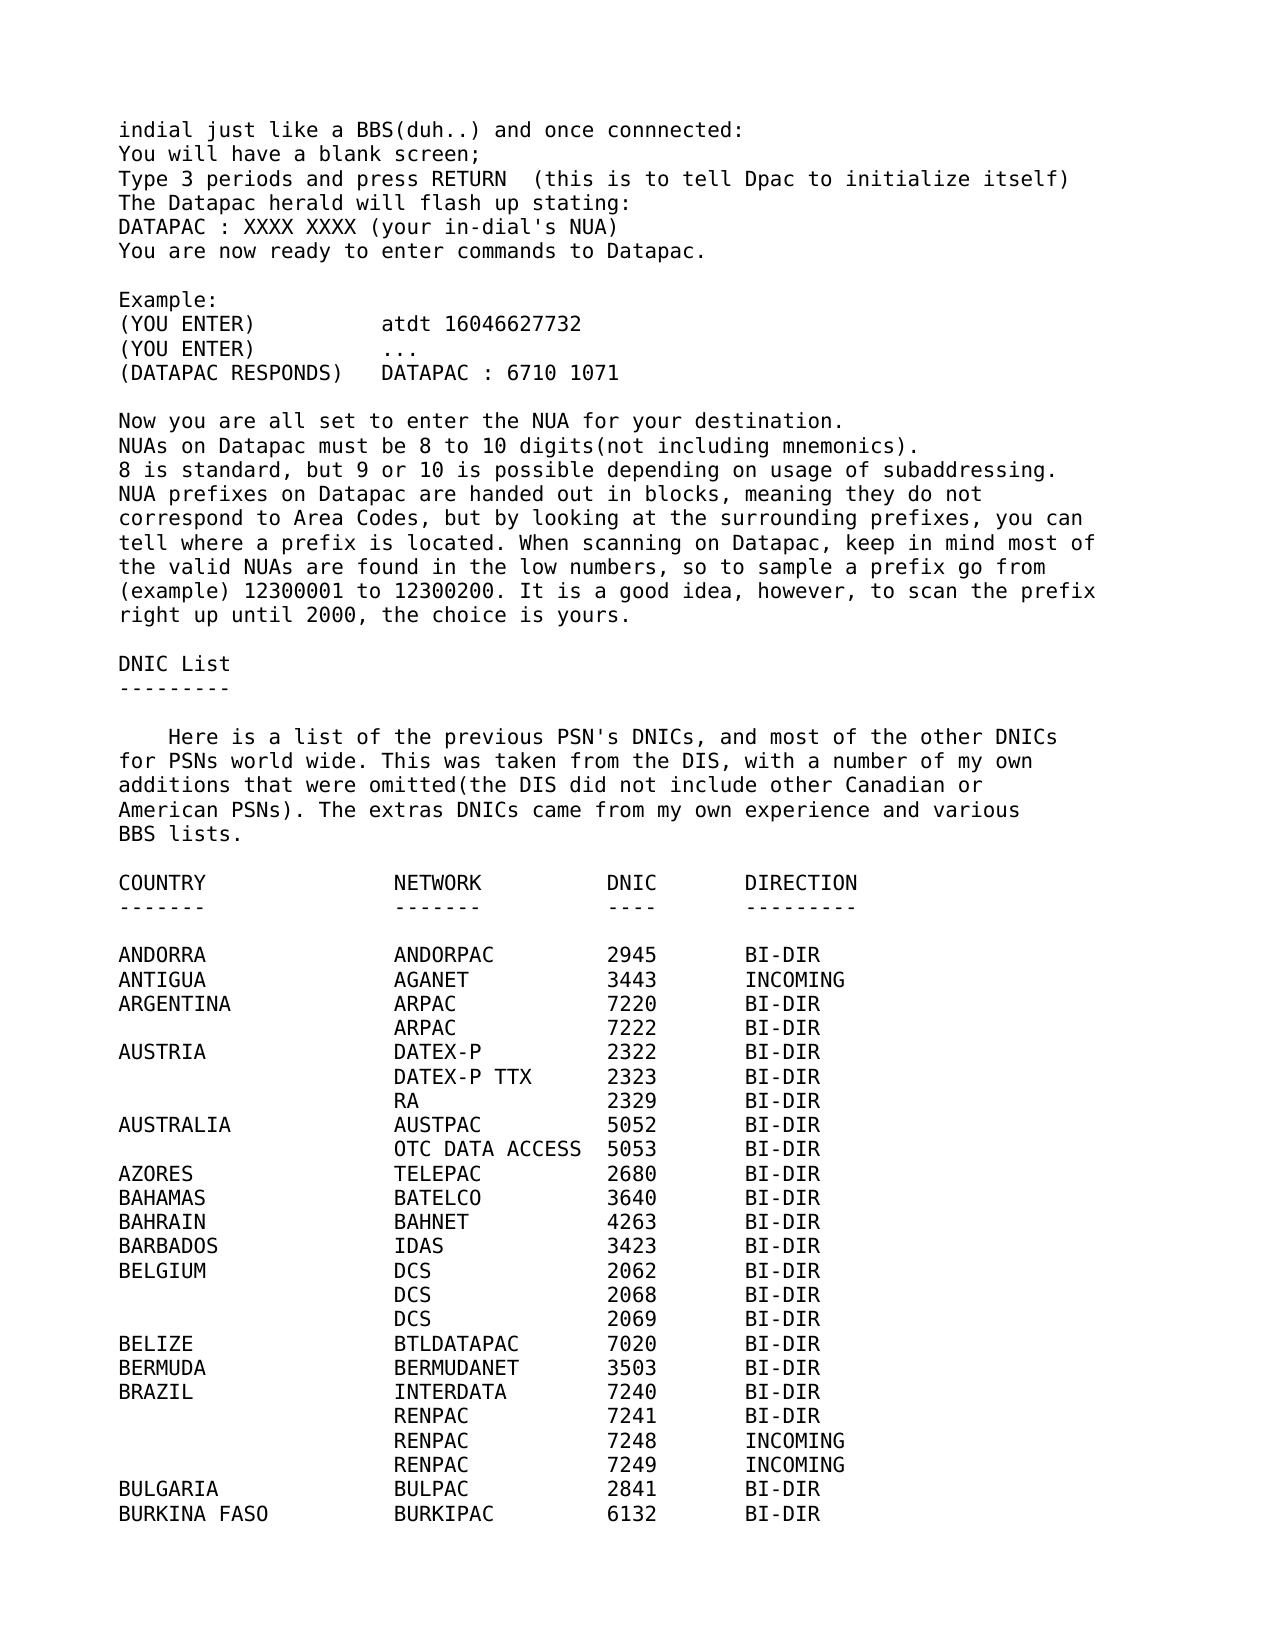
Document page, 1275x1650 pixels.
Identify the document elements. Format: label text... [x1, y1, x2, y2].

text indial just like a BBS(duh..) and once connnected: [118, 118, 1157, 142]
text for PSNs world wide. This was taken from the DIS, with a number of my own [118, 749, 1157, 773]
text (example) 12300001 to 12300200. It is a good idea, however, to scan the prefix [118, 579, 1157, 603]
text DNIC List [118, 652, 1157, 676]
text AUSTRIA DATEX-P 2322 BI-DIR [118, 1040, 1157, 1065]
text BULGARIA BULPAC 2841 BI-DIR [118, 1477, 1157, 1502]
text OTC DATA ACCESS 5053 BI-DIR [118, 1137, 1157, 1162]
text (YOU ENTER) atdt 16046627732 [118, 312, 1157, 337]
text BARBADOS IDAS 3423 BI-DIR [118, 1234, 1157, 1259]
text ANTIGUA AGANET 3443 INCOMING [118, 968, 1157, 992]
text RENPAC 7249 INCOMING [118, 1453, 1157, 1477]
text --------- [118, 676, 1157, 701]
text Now you are all set to enter the NUA for your destination. [118, 409, 1157, 434]
text RENPAC 7241 BI-DIR [118, 1404, 1157, 1429]
text AZORES TELEPAC 2680 BI-DIR [118, 1162, 1157, 1186]
text the valid NUAs are found in the low numbers, so to sample a prefix go from [118, 555, 1157, 579]
text DCS 2068 BI-DIR [118, 1283, 1157, 1307]
text Example: [118, 288, 1157, 312]
text BURKINA FASO BURKIPAC 6132 BI-DIR [118, 1502, 1157, 1526]
text Type 3 periods and press RETURN (this is to tell Dpac to initialize itself) [118, 167, 1157, 191]
text ANDORRA ANDORPAC 2945 BI-DIR [118, 943, 1157, 968]
text DATAPAC : XXXX XXXX (your in-dial's NUA) [118, 215, 1157, 239]
text correspond to Area Codes, but by looking at the surrounding prefixes, you can [118, 506, 1157, 531]
text BAHRAIN BAHNET 4263 BI-DIR [118, 1210, 1157, 1234]
text American PSNs). The extras DNICs came from my own experience and various [118, 798, 1157, 822]
text tell where a prefix is located. When scanning on Datapac, keep in mind most of [118, 531, 1157, 555]
text (YOU ENTER) ... [118, 337, 1157, 361]
text 8 is standard, but 9 or 10 is possible depending on usage of subaddressing. [118, 458, 1157, 482]
text DCS 2069 BI-DIR [118, 1307, 1157, 1332]
text ARPAC 7222 BI-DIR [118, 1016, 1157, 1040]
text BBS lists. [118, 822, 1157, 846]
text (DATAPAC RESPONDS) DATAPAC : 6710 1071 [118, 361, 1157, 385]
text BRAZIL INTERDATA 7240 BI-DIR [118, 1380, 1157, 1404]
text You will have a blank screen; [118, 142, 1157, 167]
text BAHAMAS BATELCO 3640 BI-DIR [118, 1186, 1157, 1210]
text Here is a list of the previous PSN's DNICs, and most of the other DNICs [118, 725, 1157, 749]
text You are now ready to enter commands to Datapac. [118, 239, 1157, 264]
text right up until 2000, the choice is yours. [118, 603, 1157, 628]
text DATEX-P TTX 2323 BI-DIR [118, 1065, 1157, 1089]
text RENPAC 7248 INCOMING [118, 1429, 1157, 1453]
text BELGIUM DCS 2062 BI-DIR [118, 1259, 1157, 1283]
text ------- ------- ---- --------- [118, 895, 1157, 919]
text BERMUDA BERMUDANET 3503 BI-DIR [118, 1356, 1157, 1380]
text AUSTRALIA AUSTPAC 5052 BI-DIR [118, 1113, 1157, 1137]
text COUNTRY NETWORK DNIC DIRECTION [118, 871, 1157, 895]
text RA 2329 BI-DIR [118, 1089, 1157, 1113]
text additions that were omitted(the DIS did not include other Canadian or [118, 773, 1157, 798]
text BELIZE BTLDATAPAC 7020 BI-DIR [118, 1332, 1157, 1356]
text The Datapac herald will flash up stating: [118, 191, 1157, 215]
text ARGENTINA ARPAC 7220 BI-DIR [118, 992, 1157, 1016]
text NUA prefixes on Datapac are handed out in blocks, meaning they do not [118, 482, 1157, 506]
text NUAs on Datapac must be 8 to 10 digits(not including mnemonics). [118, 434, 1157, 458]
